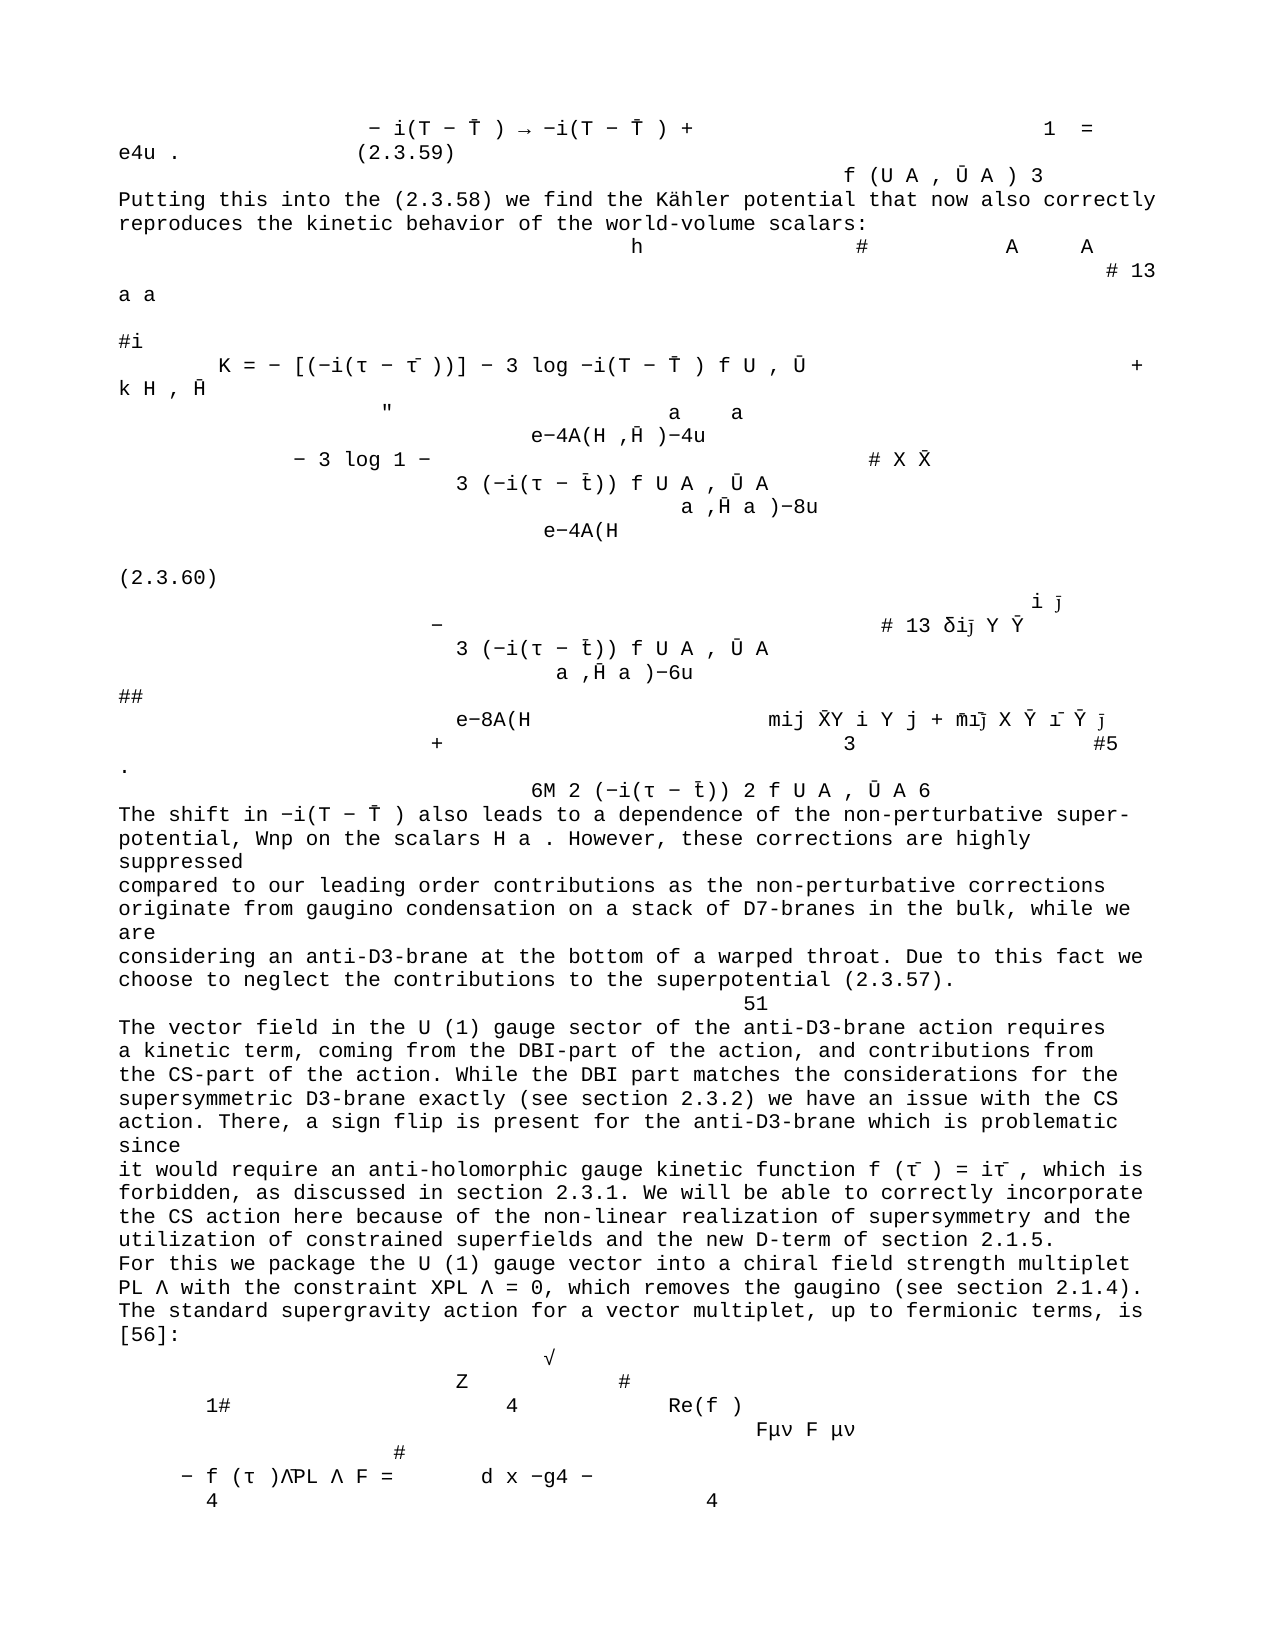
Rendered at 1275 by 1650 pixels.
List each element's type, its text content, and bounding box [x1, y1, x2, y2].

text the CS action here because of the non-linear realization of supersymmetry and the [118, 1206, 1157, 1229]
text − 3 log 1 − # X X̄ [118, 449, 1157, 473]
text 3 (−i(τ − t̄)) f U A , Ū A [118, 638, 1157, 662]
text considering an anti-D3-brane at the bottom of a warped throat. Due to this fact we [118, 946, 1157, 969]
text √ [118, 1348, 1157, 1371]
text 51 [118, 993, 1157, 1017]
text a ,H̄ a )−8u [118, 496, 1157, 520]
text f (U A , Ū A ) 3 [118, 165, 1157, 189]
text − f (τ )Λ̄PL Λ F = d x −g4 − [118, 1466, 1157, 1489]
text choose to neglect the contributions to the superpotential (2.3.57). [118, 969, 1157, 993]
text a ,H̄ a )−6u ## [118, 662, 1157, 709]
text utilization of constrained superfields and the new D-term of section 2.1.5. [118, 1229, 1157, 1253]
text #i [118, 307, 1157, 354]
text the CS-part of the action. While the DBI part matches the considerations for the [118, 1064, 1157, 1088]
text For this we package the U (1) gauge vector into a chiral field strength multiplet [118, 1253, 1157, 1277]
text forbidden, as discussed in section 2.3.1. We will be able to correctly incorporate [118, 1182, 1157, 1206]
text 4 4 [118, 1489, 1157, 1513]
text − i(T − T̄ ) → −i(T − T̄ ) + 1 = e4u . (2.3.59) [118, 118, 1157, 165]
text Z # [118, 1371, 1157, 1395]
text reproduces the kinetic behavior of the world-volume scalars: [118, 213, 1157, 236]
text " a a [118, 402, 1157, 426]
text [56]: [118, 1324, 1157, 1348]
text action. There, a sign flip is present for the anti-D3-brane which is problematic since [118, 1111, 1157, 1158]
text (2.3.60) [118, 544, 1157, 591]
text The vector field in the U (1) gauge sector of the anti-D3-brane action requires [118, 1017, 1157, 1040]
text e−4A(H ,H̄ )−4u [118, 426, 1157, 449]
text e−8A(H mij X̄Y i Y j + m̄ı̄̄ X Ȳ ı̄ Ȳ ̄ [118, 709, 1157, 733]
text 1# 4 Re(f ) [118, 1395, 1157, 1419]
text − # 13 δi̄ Y Ȳ [118, 615, 1157, 638]
text The shift in −i(T − T̄ ) also leads to a dependence of the non-perturbative super- [118, 804, 1157, 827]
text # [118, 1442, 1157, 1466]
text Putting this into the (2.3.58) we find the Kähler potential that now also correctly [118, 189, 1157, 213]
text K = − [(−i(τ − τ̄ ))] − 3 log −i(T − T̄ ) f U , Ū + k H , H̄ [118, 354, 1157, 402]
text supersymmetric D3-brane exactly (see section 2.3.2) we have an issue with the CS [118, 1088, 1157, 1111]
text i ̄ [118, 591, 1157, 615]
text potential, Wnp on the scalars H a . However, these corrections are highly suppressed [118, 827, 1157, 875]
text Fμν F μν [118, 1419, 1157, 1442]
text h # A A [118, 236, 1157, 260]
text PL Λ with the constraint XPL Λ = 0, which removes the gaugino (see section 2.1.4). [118, 1277, 1157, 1300]
text compared to our leading order contributions as the non-perturbative corrections originate from gaugino condensation on a stack of D7-branes in the bulk, while we are [118, 875, 1157, 946]
text a kinetic term, coming from the DBI-part of the action, and contributions from [118, 1040, 1157, 1064]
text # 13 a a [118, 260, 1157, 307]
text + 3 #5 . [118, 733, 1157, 780]
text 6M 2 (−i(τ − t̄)) 2 f U A , Ū A 6 [118, 780, 1157, 804]
text 3 (−i(τ − t̄)) f U A , Ū A [118, 473, 1157, 496]
text it would require an anti-holomorphic gauge kinetic function f (τ̄ ) = iτ̄ , which is [118, 1158, 1157, 1182]
text The standard supergravity action for a vector multiplet, up to fermionic terms, is [118, 1300, 1157, 1324]
text e−4A(H [118, 520, 1157, 544]
